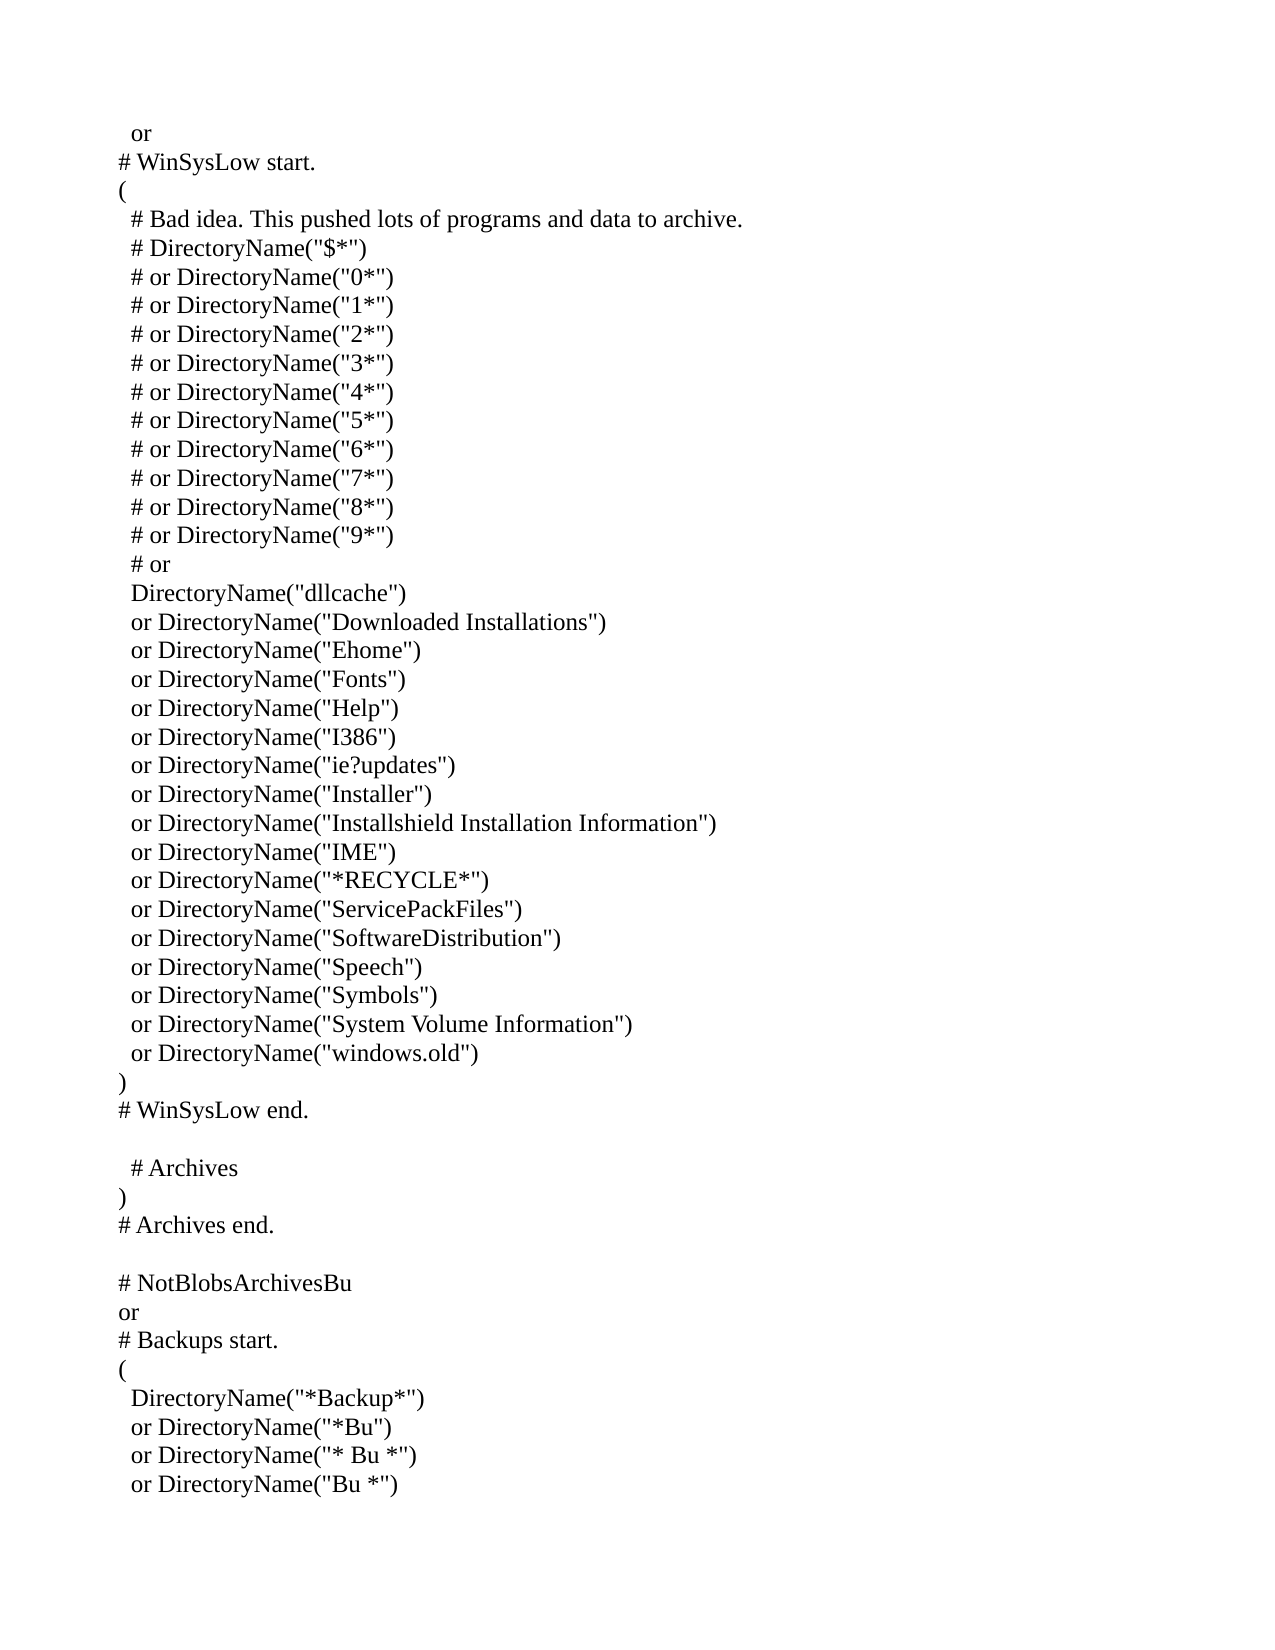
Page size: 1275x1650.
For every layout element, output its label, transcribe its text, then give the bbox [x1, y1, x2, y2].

text or DirectoryName("windows.old") [118, 1038, 1157, 1067]
text or DirectoryName("Fonts") [118, 664, 1157, 693]
text # or DirectoryName("4*") [118, 377, 1157, 406]
text # Archives [118, 1153, 1157, 1182]
text or DirectoryName("IME") [118, 837, 1157, 866]
text # or DirectoryName("0*") [118, 262, 1157, 291]
text # Backups start. [118, 1326, 1157, 1354]
text # or DirectoryName("3*") [118, 348, 1157, 377]
text or DirectoryName("*RECYCLE*") [118, 866, 1157, 894]
text or DirectoryName("Bu *") [118, 1469, 1157, 1498]
text DirectoryName("*Backup*") [118, 1383, 1157, 1412]
text # or DirectoryName("8*") [118, 492, 1157, 521]
text or DirectoryName("Installshield Installation Information") [118, 808, 1157, 837]
text # WinSysLow start. [118, 147, 1157, 176]
text # NotBlobsArchivesBu [118, 1268, 1157, 1297]
text ) [118, 1067, 1157, 1096]
text # or DirectoryName("6*") [118, 434, 1157, 463]
text or DirectoryName("Speech") [118, 952, 1157, 981]
text ( [118, 176, 1157, 204]
text ) [118, 1182, 1157, 1211]
text # or DirectoryName("2*") [118, 319, 1157, 348]
text # or DirectoryName("1*") [118, 291, 1157, 319]
text or DirectoryName("* Bu *") [118, 1441, 1157, 1469]
text # or DirectoryName("7*") [118, 463, 1157, 492]
text or DirectoryName("SoftwareDistribution") [118, 923, 1157, 952]
text or DirectoryName("Help") [118, 693, 1157, 722]
text or DirectoryName("System Volume Information") [118, 1009, 1157, 1038]
text # or DirectoryName("5*") [118, 406, 1157, 434]
text or DirectoryName("Installer") [118, 779, 1157, 808]
text DirectoryName("dllcache") [118, 578, 1157, 607]
text # Archives end. [118, 1211, 1157, 1239]
text ( [118, 1354, 1157, 1383]
text # or [118, 549, 1157, 578]
text # DirectoryName("$*") [118, 233, 1157, 262]
text # WinSysLow end. [118, 1096, 1157, 1124]
text # Bad idea. This pushed lots of programs and data to archive. [118, 204, 1157, 233]
text or DirectoryName("ie?updates") [118, 751, 1157, 779]
text or DirectoryName("*Bu") [118, 1412, 1157, 1441]
text or [118, 1297, 1157, 1326]
text or DirectoryName("Ehome") [118, 636, 1157, 664]
text or DirectoryName("Downloaded Installations") [118, 607, 1157, 636]
text # or DirectoryName("9*") [118, 521, 1157, 549]
text or DirectoryName("ServicePackFiles") [118, 894, 1157, 923]
text or [118, 118, 1157, 147]
text or DirectoryName("I386") [118, 722, 1157, 751]
text or DirectoryName("Symbols") [118, 981, 1157, 1009]
